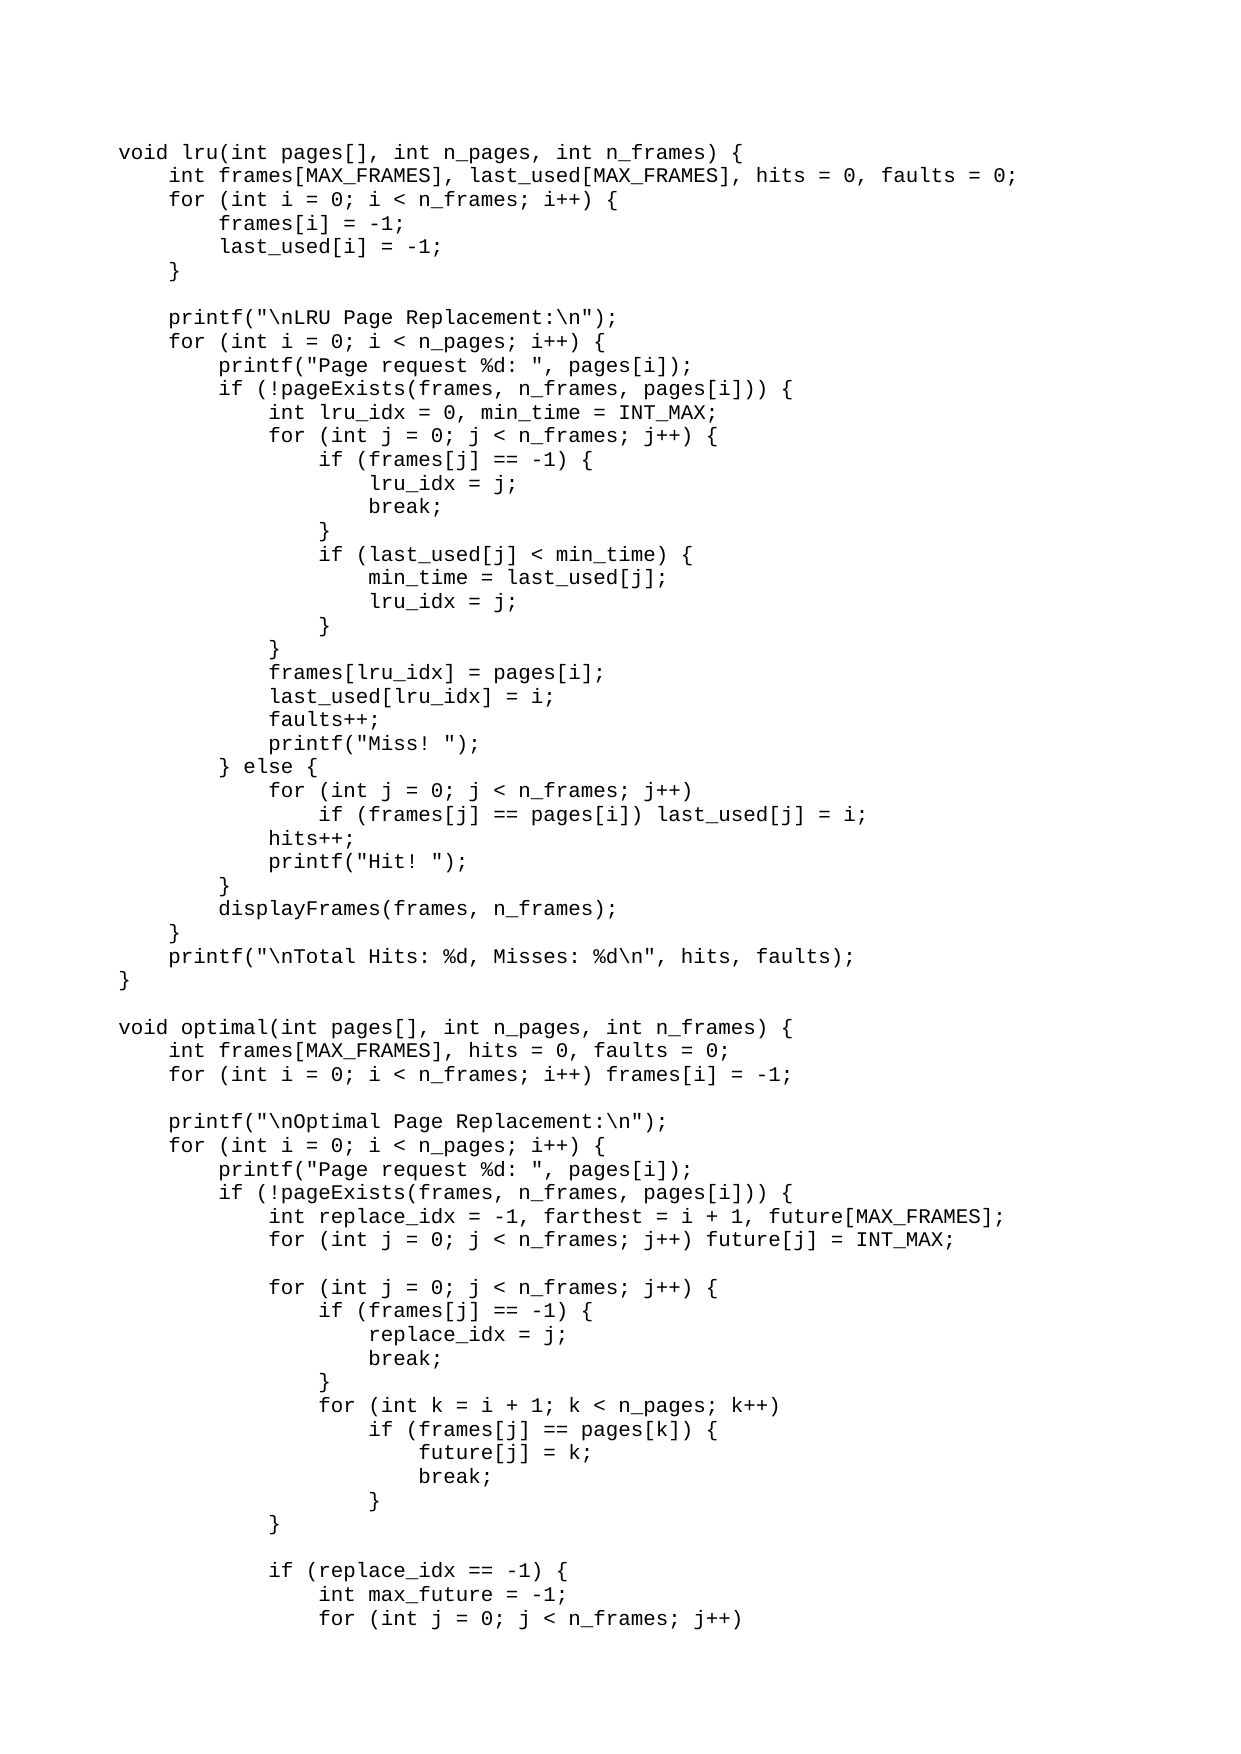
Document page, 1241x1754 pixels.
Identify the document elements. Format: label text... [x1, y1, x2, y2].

text hits++; [118, 827, 1122, 851]
text break; [118, 1348, 1122, 1371]
text printf("Miss! "); [118, 733, 1122, 757]
text for (int i = 0; i < n_frames; i++) frames[i] = -1; [118, 1064, 1122, 1088]
text if (!pageExists(frames, n_frames, pages[i])) { [118, 378, 1122, 402]
text } [118, 969, 1122, 993]
text if (frames[j] == pages[i]) last_used[j] = i; [118, 804, 1122, 827]
text min_time = last_used[j]; [118, 567, 1122, 591]
text void lru(int pages[], int n_pages, int n_frames) { [118, 142, 1122, 165]
text } [118, 922, 1122, 946]
text for (int i = 0; i < n_pages; i++) { [118, 1135, 1122, 1158]
text frames[lru_idx] = pages[i]; [118, 662, 1122, 686]
text for (int i = 0; i < n_pages; i++) { [118, 331, 1122, 354]
text if (replace_idx == -1) { [118, 1561, 1122, 1584]
text for (int j = 0; j < n_frames; j++) future[j] = INT_MAX; [118, 1229, 1122, 1253]
text printf("\nLRU Page Replacement:\n"); [118, 307, 1122, 331]
text break; [118, 496, 1122, 520]
text void optimal(int pages[], int n_pages, int n_frames) { [118, 1017, 1122, 1040]
text } [118, 638, 1122, 662]
text break; [118, 1466, 1122, 1489]
text last_used[i] = -1; [118, 236, 1122, 260]
text for (int i = 0; i < n_frames; i++) { [118, 189, 1122, 213]
text printf("\nOptimal Page Replacement:\n"); [118, 1111, 1122, 1135]
text } [118, 615, 1122, 638]
text int lru_idx = 0, min_time = INT_MAX; [118, 402, 1122, 426]
text } else { [118, 757, 1122, 780]
text if (frames[j] == -1) { [118, 1300, 1122, 1324]
text lru_idx = j; [118, 473, 1122, 496]
text int frames[MAX_FRAMES], hits = 0, faults = 0; [118, 1040, 1122, 1064]
text for (int j = 0; j < n_frames; j++) { [118, 1277, 1122, 1300]
text replace_idx = j; [118, 1324, 1122, 1348]
text } [118, 875, 1122, 898]
text int replace_idx = -1, farthest = i + 1, future[MAX_FRAMES]; [118, 1206, 1122, 1229]
text for (int j = 0; j < n_frames; j++) [118, 780, 1122, 804]
text int frames[MAX_FRAMES], last_used[MAX_FRAMES], hits = 0, faults = 0; [118, 165, 1122, 189]
text int max_future = -1; [118, 1584, 1122, 1608]
text printf("\nTotal Hits: %d, Misses: %d\n", hits, faults); [118, 946, 1122, 969]
text } [118, 520, 1122, 544]
text for (int k = i + 1; k < n_pages; k++) [118, 1395, 1122, 1419]
text printf("Hit! "); [118, 851, 1122, 875]
text if (!pageExists(frames, n_frames, pages[i])) { [118, 1182, 1122, 1206]
text } [118, 1489, 1122, 1513]
text for (int j = 0; j < n_frames; j++) [118, 1608, 1122, 1631]
text faults++; [118, 709, 1122, 733]
text future[j] = k; [118, 1442, 1122, 1466]
text lru_idx = j; [118, 591, 1122, 615]
text } [118, 1513, 1122, 1537]
text if (last_used[j] < min_time) { [118, 544, 1122, 567]
text } [118, 260, 1122, 284]
text for (int j = 0; j < n_frames; j++) { [118, 426, 1122, 449]
text if (frames[j] == -1) { [118, 449, 1122, 473]
text last_used[lru_idx] = i; [118, 686, 1122, 709]
text frames[i] = -1; [118, 213, 1122, 236]
text printf("Page request %d: ", pages[i]); [118, 354, 1122, 378]
text displayFrames(frames, n_frames); [118, 898, 1122, 922]
text if (frames[j] == pages[k]) { [118, 1419, 1122, 1442]
text printf("Page request %d: ", pages[i]); [118, 1158, 1122, 1182]
text } [118, 1371, 1122, 1395]
